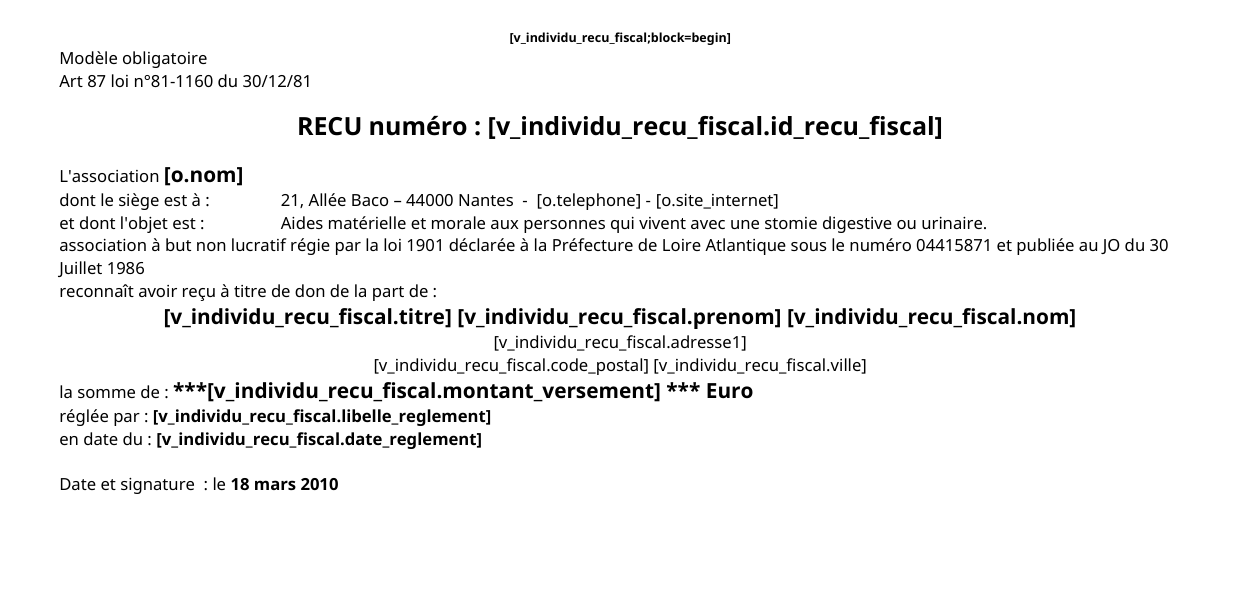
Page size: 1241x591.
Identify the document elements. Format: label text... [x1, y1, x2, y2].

text RECU numéro : [v_individu_recu_fiscal.id_recu_fiscal] [59, 109, 1181, 143]
text Art 87 loi n°81-1160 du 30/12/81 [59, 69, 1181, 92]
text association à but non lucratif régie par la loi 1901 déclarée à la Préfecture de Loire Atlantique sous le numéro 04415871 et publiée au JO du 30 Juillet 1986 [59, 234, 1181, 279]
text [v_individu_recu_fiscal.adresse1] [59, 331, 1181, 353]
text en date du : [v_individu_recu_fiscal.date_reglement] [59, 427, 1181, 450]
text dont le siège est à : 21, Allée Baco – 44000 Nantes - [o.telephone] - [o.site_internet] [59, 189, 1181, 211]
text reconnaît avoir reçu à titre de don de la part de : [59, 279, 1181, 302]
text et dont l'objet est : Aides matérielle et morale aux personnes qui vivent avec une stomie digestive ou urinaire. [59, 211, 1181, 234]
text Modèle obligatoire [59, 47, 1181, 69]
text [v_individu_recu_fiscal.titre] [v_individu_recu_fiscal.prenom] [v_individu_recu_fiscal.nom] [59, 302, 1181, 331]
text [v_individu_recu_fiscal;block=begin] [59, 29, 1181, 47]
text [v_individu_recu_fiscal.code_postal] [v_individu_recu_fiscal.ville] [59, 353, 1181, 376]
text la somme de : ***[v_individu_recu_fiscal.montant_versement] *** Euro [59, 376, 1181, 404]
text Date et signature : le 18 mars 2010 [59, 473, 1181, 495]
text réglée par : [v_individu_recu_fiscal.libelle_reglement] [59, 404, 1181, 427]
text L'association [o.nom] [59, 160, 1181, 189]
